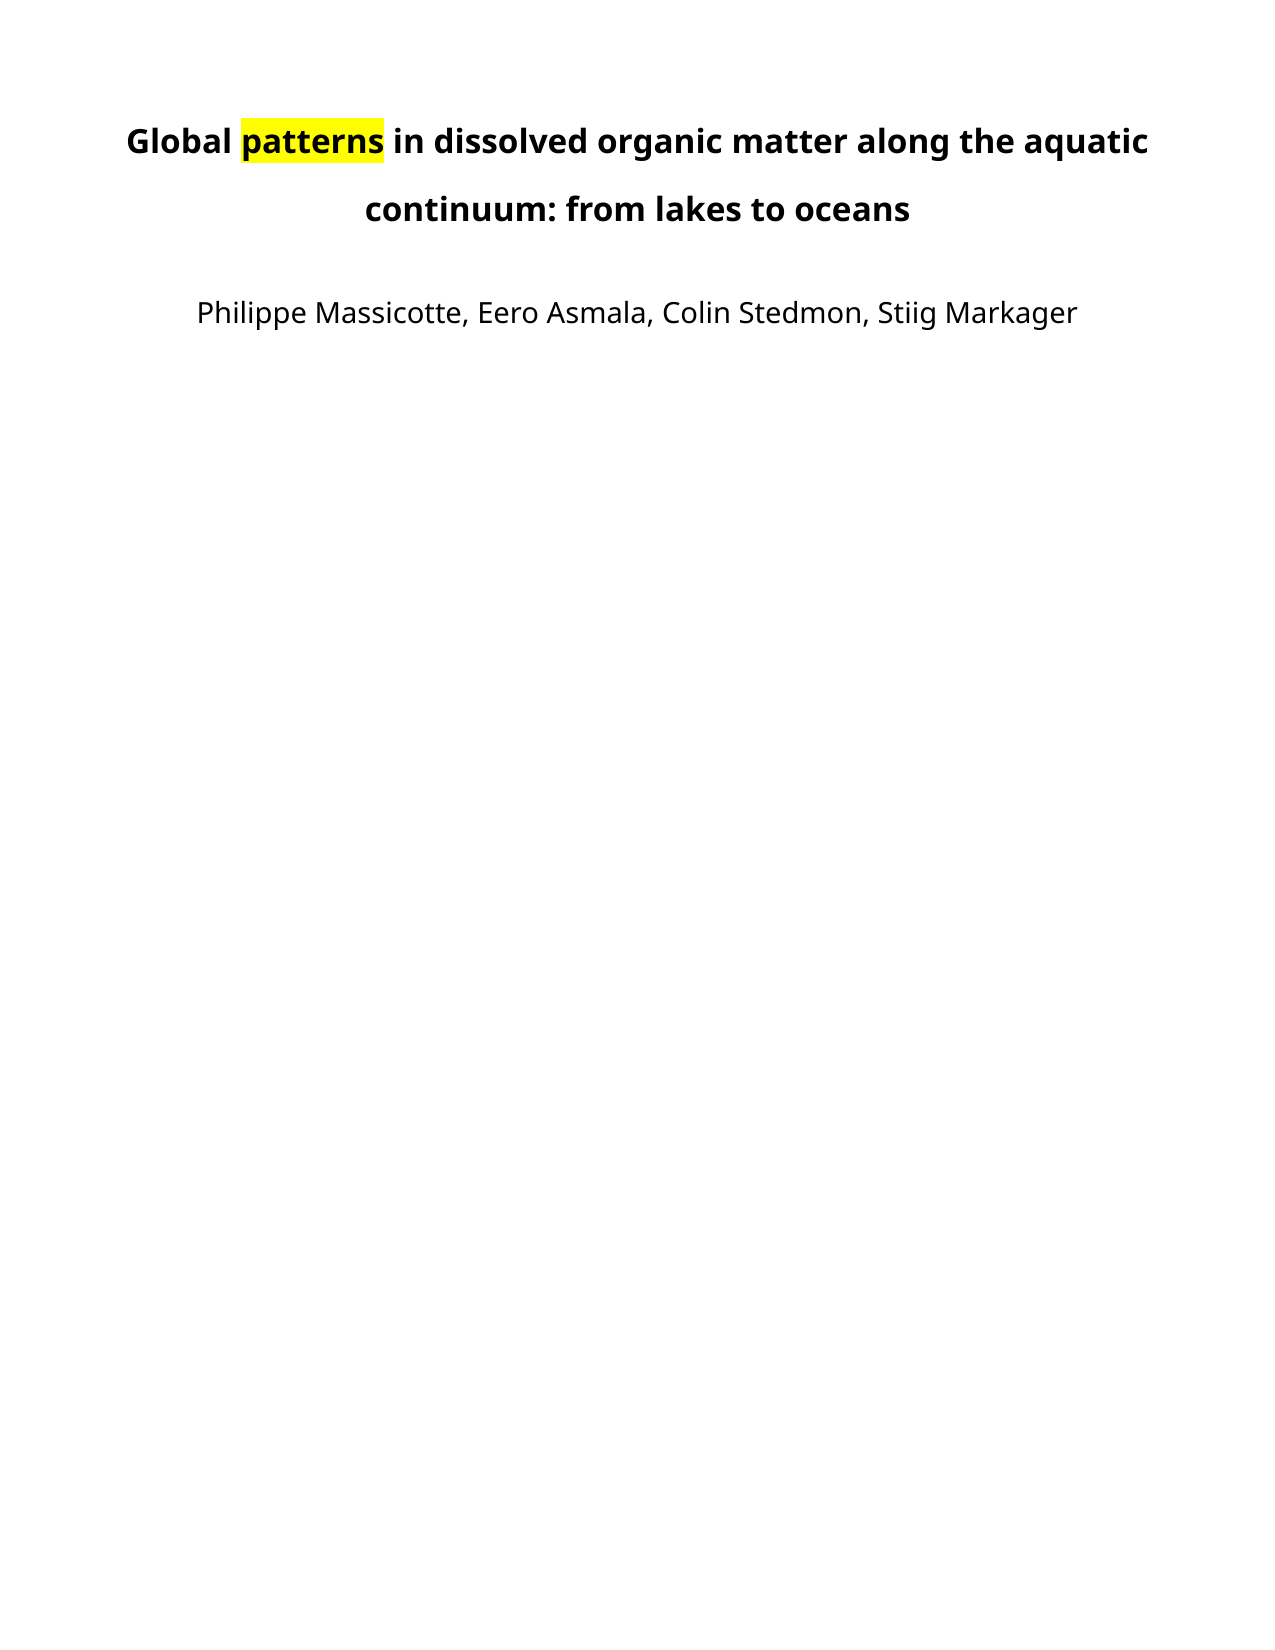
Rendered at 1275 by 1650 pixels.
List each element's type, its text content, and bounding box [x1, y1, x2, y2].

text Global patterns in dissolved organic matter along the aquatic continuum: from lakes to oceans [118, 118, 1157, 232]
text Philippe Massicotte, Eero Asmala, Colin Stedmon, Stiig Markager [118, 292, 1157, 332]
